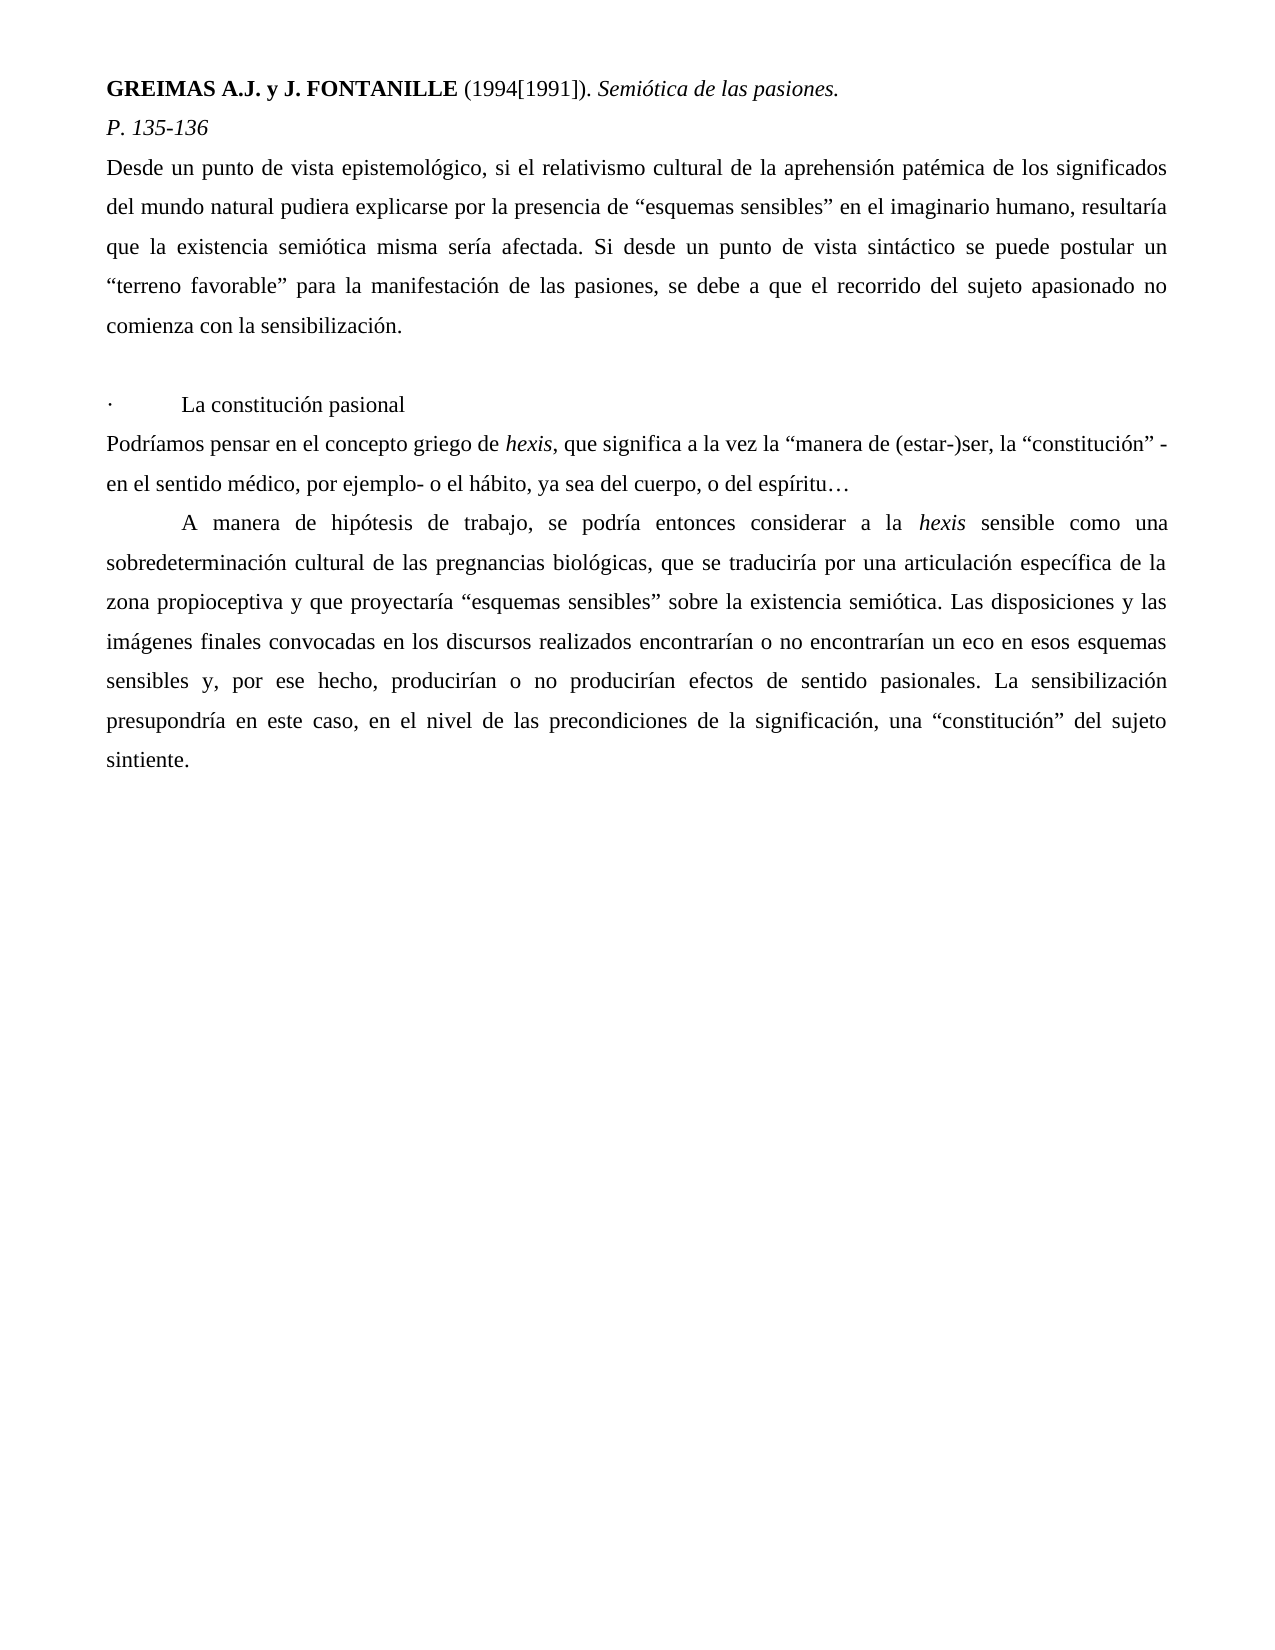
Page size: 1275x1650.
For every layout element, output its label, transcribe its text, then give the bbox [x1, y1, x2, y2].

text · La constitución pasional [106, 391, 1169, 417]
text A manera de hipótesis de trabajo, se podría entonces considerar a la hexis sensible como una sobredeterminación cultural de las pregnancias biológicas, que se traduciría por una articulación específica de la zona propioceptiva y que proyectaría “esquemas sensibles” sobre la existencia semiótica. Las disposiciones y las imágenes finales convocadas en los discursos realizados encontrarían o no encontrarían un eco en esos esquemas sensibles y, por ese hecho, producirían o no producirían efectos de sentido pasionales. La sensibilización presupondría en este caso, en el nivel de las precondiciones de la significación, una “constitución” del sujeto sintiente. [106, 509, 1169, 772]
text P. 135-136 [106, 114, 1169, 141]
text Desde un punto de vista epistemológico, si el relativismo cultural de la aprehensión patémica de los significados del mundo natural pudiera explicarse por la presencia de “esquemas sensibles” en el imaginario humano, resultaría que la existencia semiótica misma sería afectada. Si desde un punto de vista sintáctico se puede postular un “terreno favorable” para la manifestación de las pasiones, se debe a que el recorrido del sujeto apasionado no comienza con la sensibilización. [106, 154, 1169, 338]
text Podríamos pensar en el concepto griego de hexis, que significa a la vez la “manera de (estar-)ser, la “constitución” -en el sentido médico, por ejemplo- o el hábito, ya sea del cuerpo, o del espíritu… [106, 430, 1169, 496]
text GREIMAS A.J. y J. FONTANILLE (1994[1991]). Semiótica de las pasiones. [106, 75, 1169, 101]
